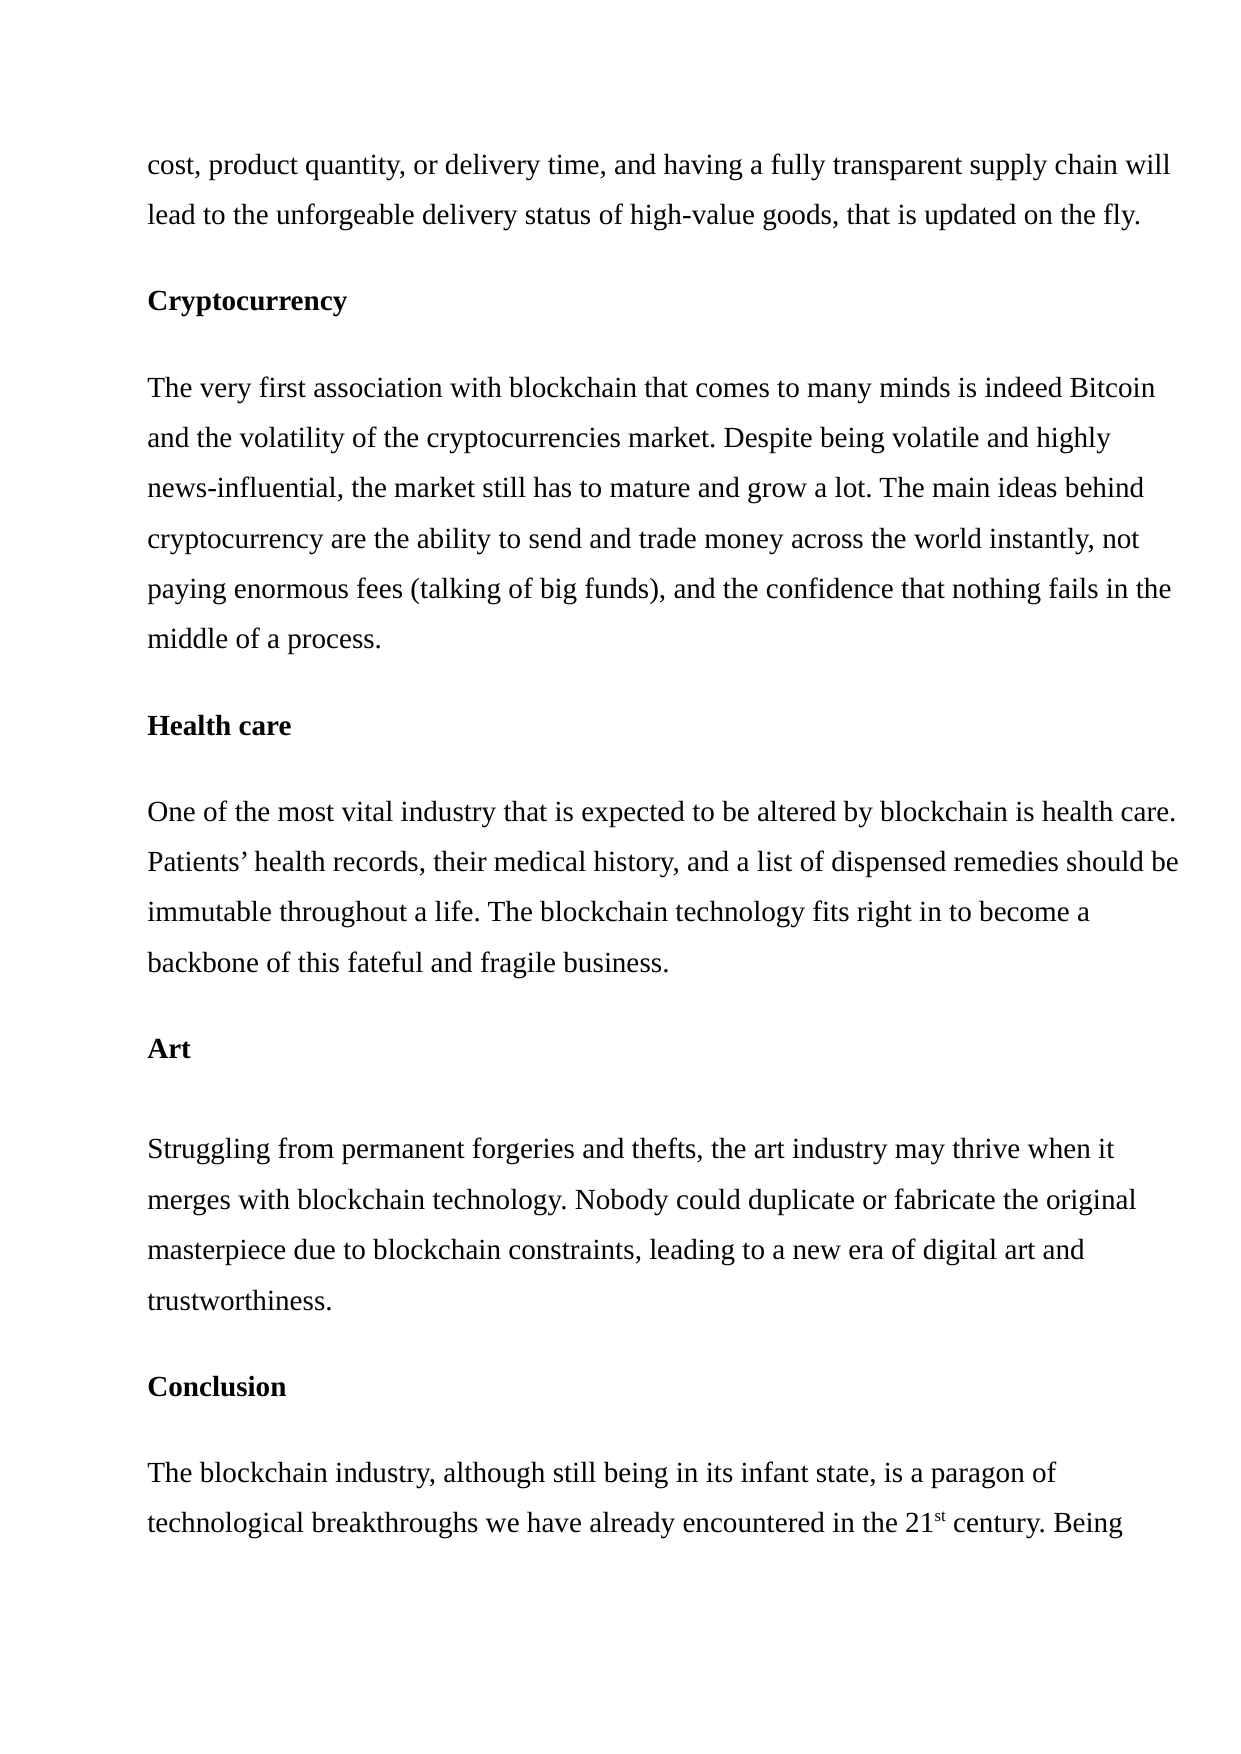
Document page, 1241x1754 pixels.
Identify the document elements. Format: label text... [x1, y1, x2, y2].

text Struggling from permanent forgeries and thefts, the art industry may thrive when it merges with blockchain technology. Nobody could duplicate or fabricate the original masterpiece due to blockchain constraints, leading to a new era of digital art and trustworthiness. [147, 1081, 1182, 1316]
text One of the most vital industry that is expected to be altered by blockchain is health care. Patients’ health records, their medical history, and a list of dispensed remedies should be immutable throughout a life. The blockchain technology fits right in to become a backbone of this fateful and fragile business. [147, 794, 1182, 978]
text The very first association with blockchain that comes to many minds is indeed Bitcoin and the volatility of the cryptocurrencies market. Despite being volatile and highly news-influential, the market still has to mature and grow a lot. The main ideas behind cryptocurrency are the ability to send and trade money across the world instantly, not paying enormous fees (talking of big funds), and the confidence that nothing fails in the middle of a process. [147, 370, 1182, 655]
text Health care [147, 708, 1182, 741]
text Cryptocurrency [147, 283, 1182, 317]
text Conclusion [147, 1369, 1182, 1402]
text Art [147, 1031, 1182, 1064]
text The blockchain industry, although still being in its infant state, is a paragon of technological breakthroughs we have already encountered in the 21st century. Being [147, 1455, 1182, 1539]
text cost, product quantity, or delivery time, and having a fully transparent supply chain will lead to the unforgeable delivery status of high-value goods, that is updated on the fly. [147, 147, 1182, 231]
